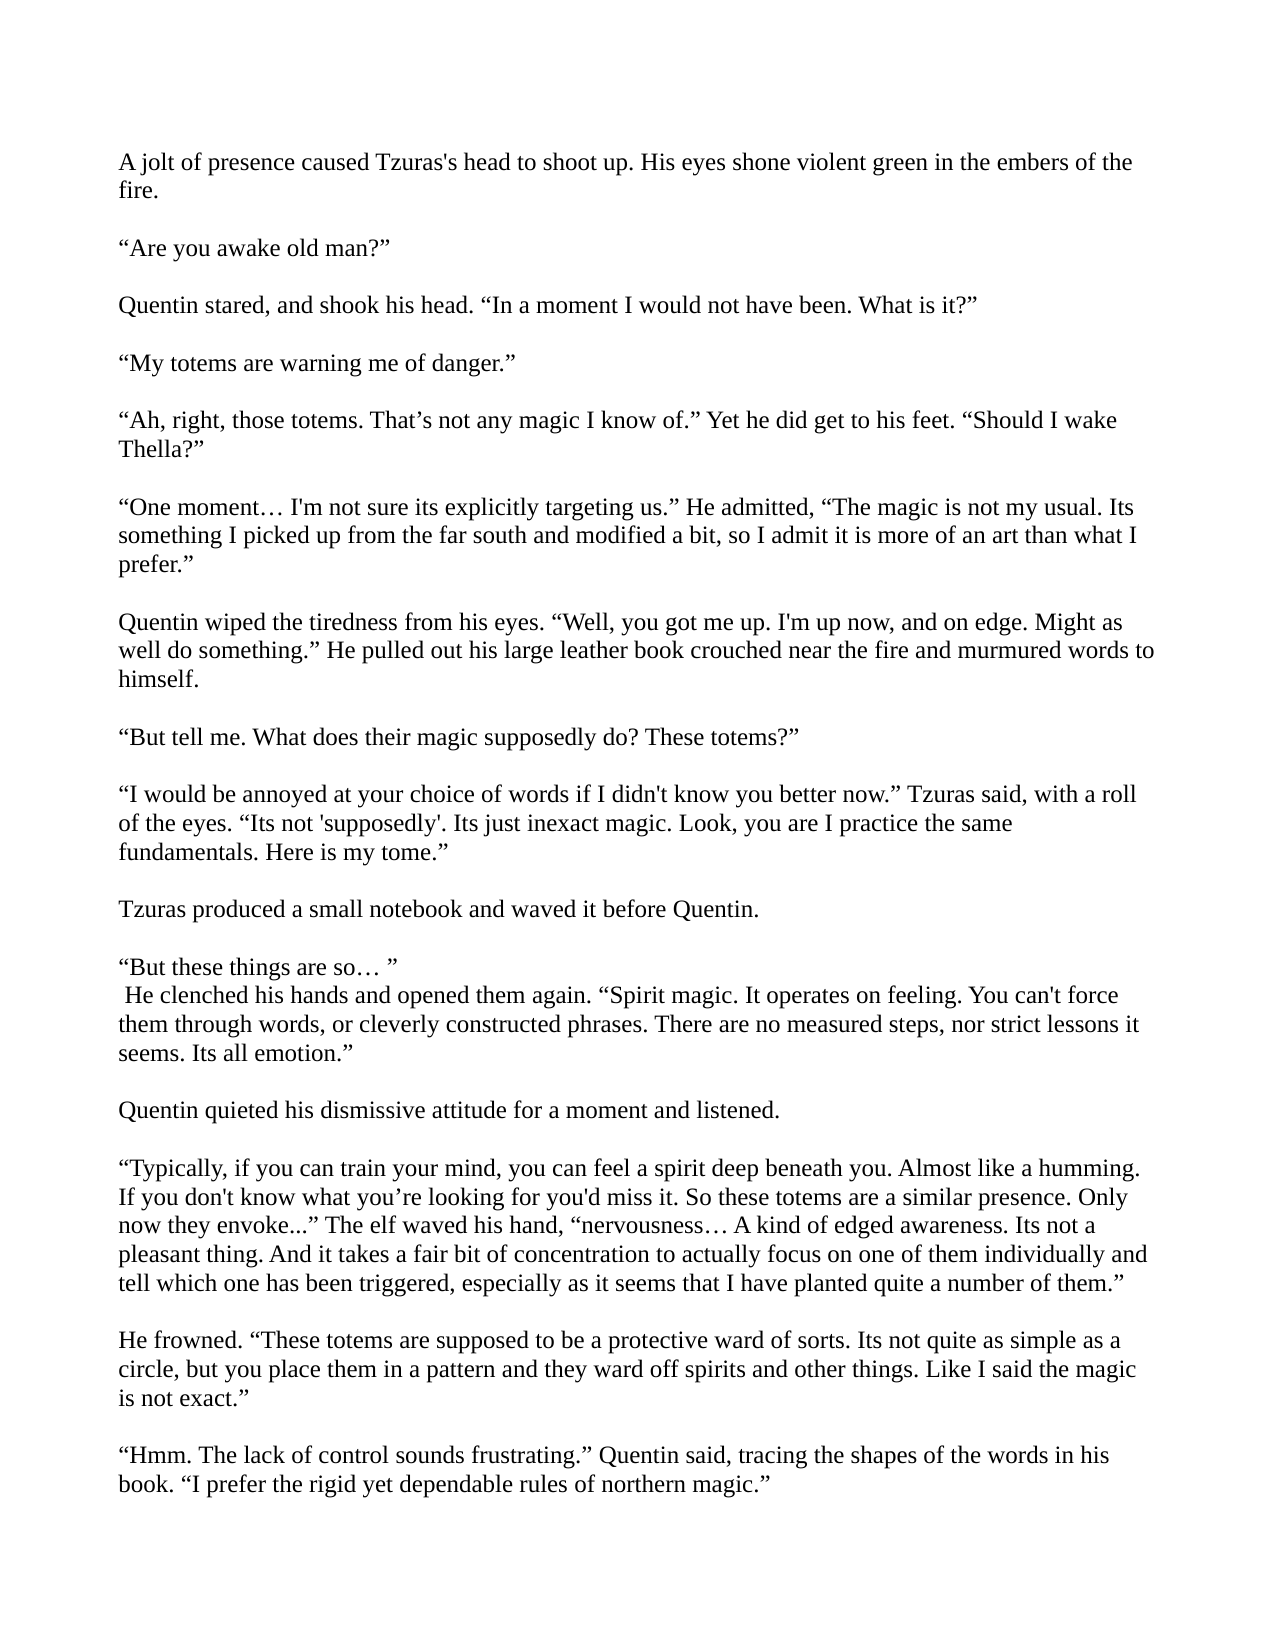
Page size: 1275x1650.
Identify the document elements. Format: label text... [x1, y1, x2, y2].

text “Ah, right, those totems. That’s not any magic I know of.” Yet he did get to his feet. “Should I wake Thella?” [118, 406, 1157, 463]
text He clenched his hands and opened them again. “Spirit magic. It operates on feeling. You can't force them through words, or cleverly constructed phrases. There are no measured steps, nor strict lessons it seems. Its all emotion.” [118, 981, 1157, 1067]
text Tzuras produced a small notebook and waved it before Quentin. [118, 894, 1157, 923]
text “Hmm. The lack of control sounds frustrating.” Quentin said, tracing the shapes of the words in his book. “I prefer the rigid yet dependable rules of northern magic.” [118, 1441, 1157, 1498]
text Quentin stared, and shook his head. “In a moment I would not have been. What is it?” [118, 291, 1157, 319]
text “But tell me. What does their magic supposedly do? These totems?” [118, 722, 1157, 751]
text Quentin wiped the tiredness from his eyes. “Well, you got me up. I'm up now, and on edge. Might as well do something.” He pulled out his large leather book crouched near the fire and murmured words to himself. [118, 607, 1157, 693]
text “One moment… I'm not sure its explicitly targeting us.” He admitted, “The magic is not my usual. Its something I picked up from the far south and modified a bit, so I admit it is more of an art than what I prefer.” [118, 492, 1157, 578]
text A jolt of presence caused Tzuras's head to shoot up. His eyes shone violent green in the embers of the fire. [118, 147, 1157, 204]
text He frowned. “These totems are supposed to be a protective ward of sorts. Its not quite as simple as a circle, but you place them in a pattern and they ward off spirits and other things. Like I said the magic is not exact.” [118, 1326, 1157, 1412]
text “Are you awake old man?” [118, 233, 1157, 262]
text Quentin quieted his dismissive attitude for a moment and listened. [118, 1096, 1157, 1124]
text “My totems are warning me of danger.” [118, 348, 1157, 377]
text “I would be annoyed at your choice of words if I didn't know you better now.” Tzuras said, with a roll of the eyes. “Its not 'supposedly'. Its just inexact magic. Look, you are I practice the same fundamentals. Here is my tome.” [118, 779, 1157, 866]
text “But these things are so… ” [118, 952, 1157, 981]
text “Typically, if you can train your mind, you can feel a spirit deep beneath you. Almost like a humming. If you don't know what you’re looking for you'd miss it. So these totems are a similar presence. Only now they envoke...” The elf waved his hand, “nervousness… A kind of edged awareness. Its not a pleasant thing. And it takes a fair bit of concentration to actually focus on one of them individually and tell which one has been triggered, especially as it seems that I have planted quite a number of them.” [118, 1153, 1157, 1297]
